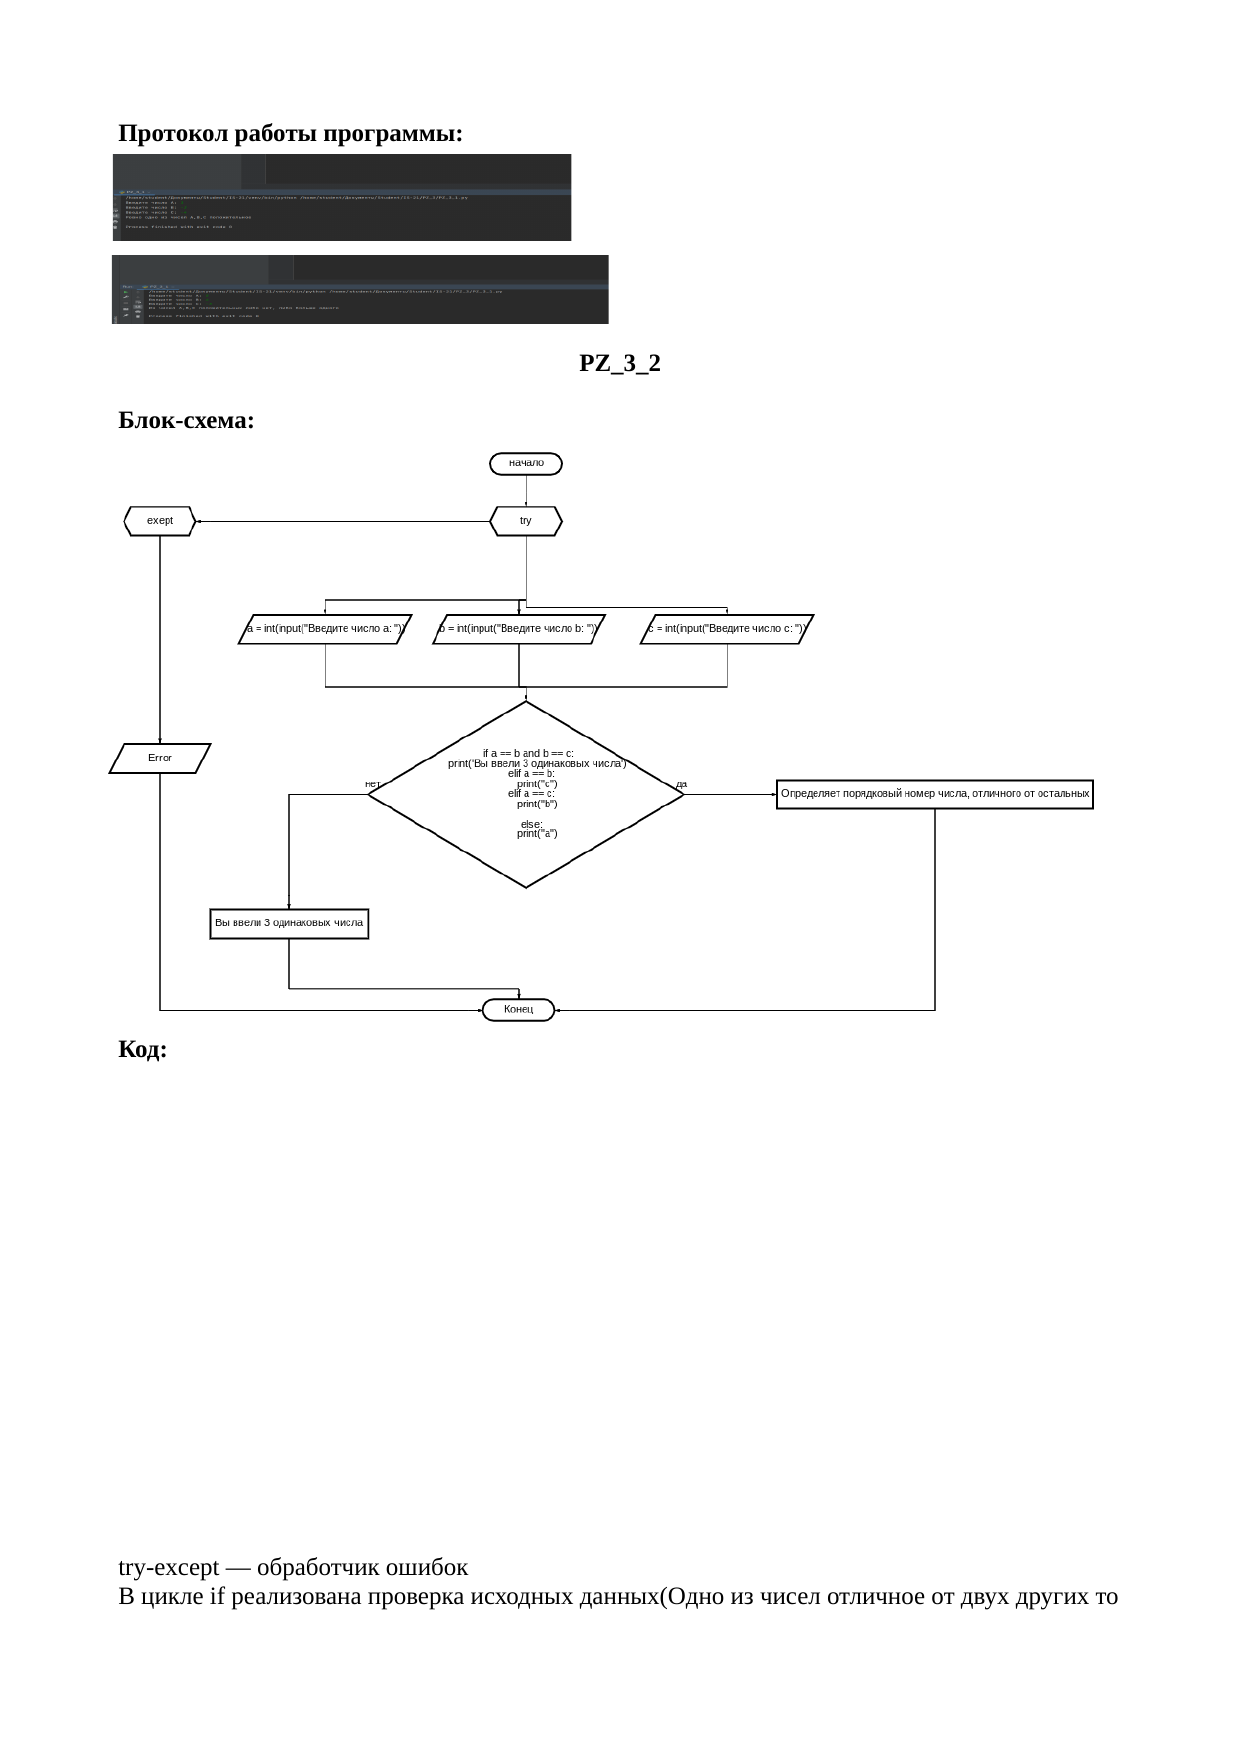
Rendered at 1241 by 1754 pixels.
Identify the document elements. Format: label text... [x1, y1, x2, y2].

text Код: [118, 434, 1122, 1063]
text Блок-схема: [118, 406, 1122, 434]
text В цикле if реализована проверка исходных данных(Одно из чисел отличное от двух других то [118, 1581, 1122, 1609]
picture [112, 171, 212, 241]
picture [102, 438, 1107, 1035]
text try-except — обработчик ошибок [118, 1552, 1122, 1581]
text PZ_3_2 [118, 348, 1122, 377]
text Протокол работы программы: [118, 118, 1122, 147]
